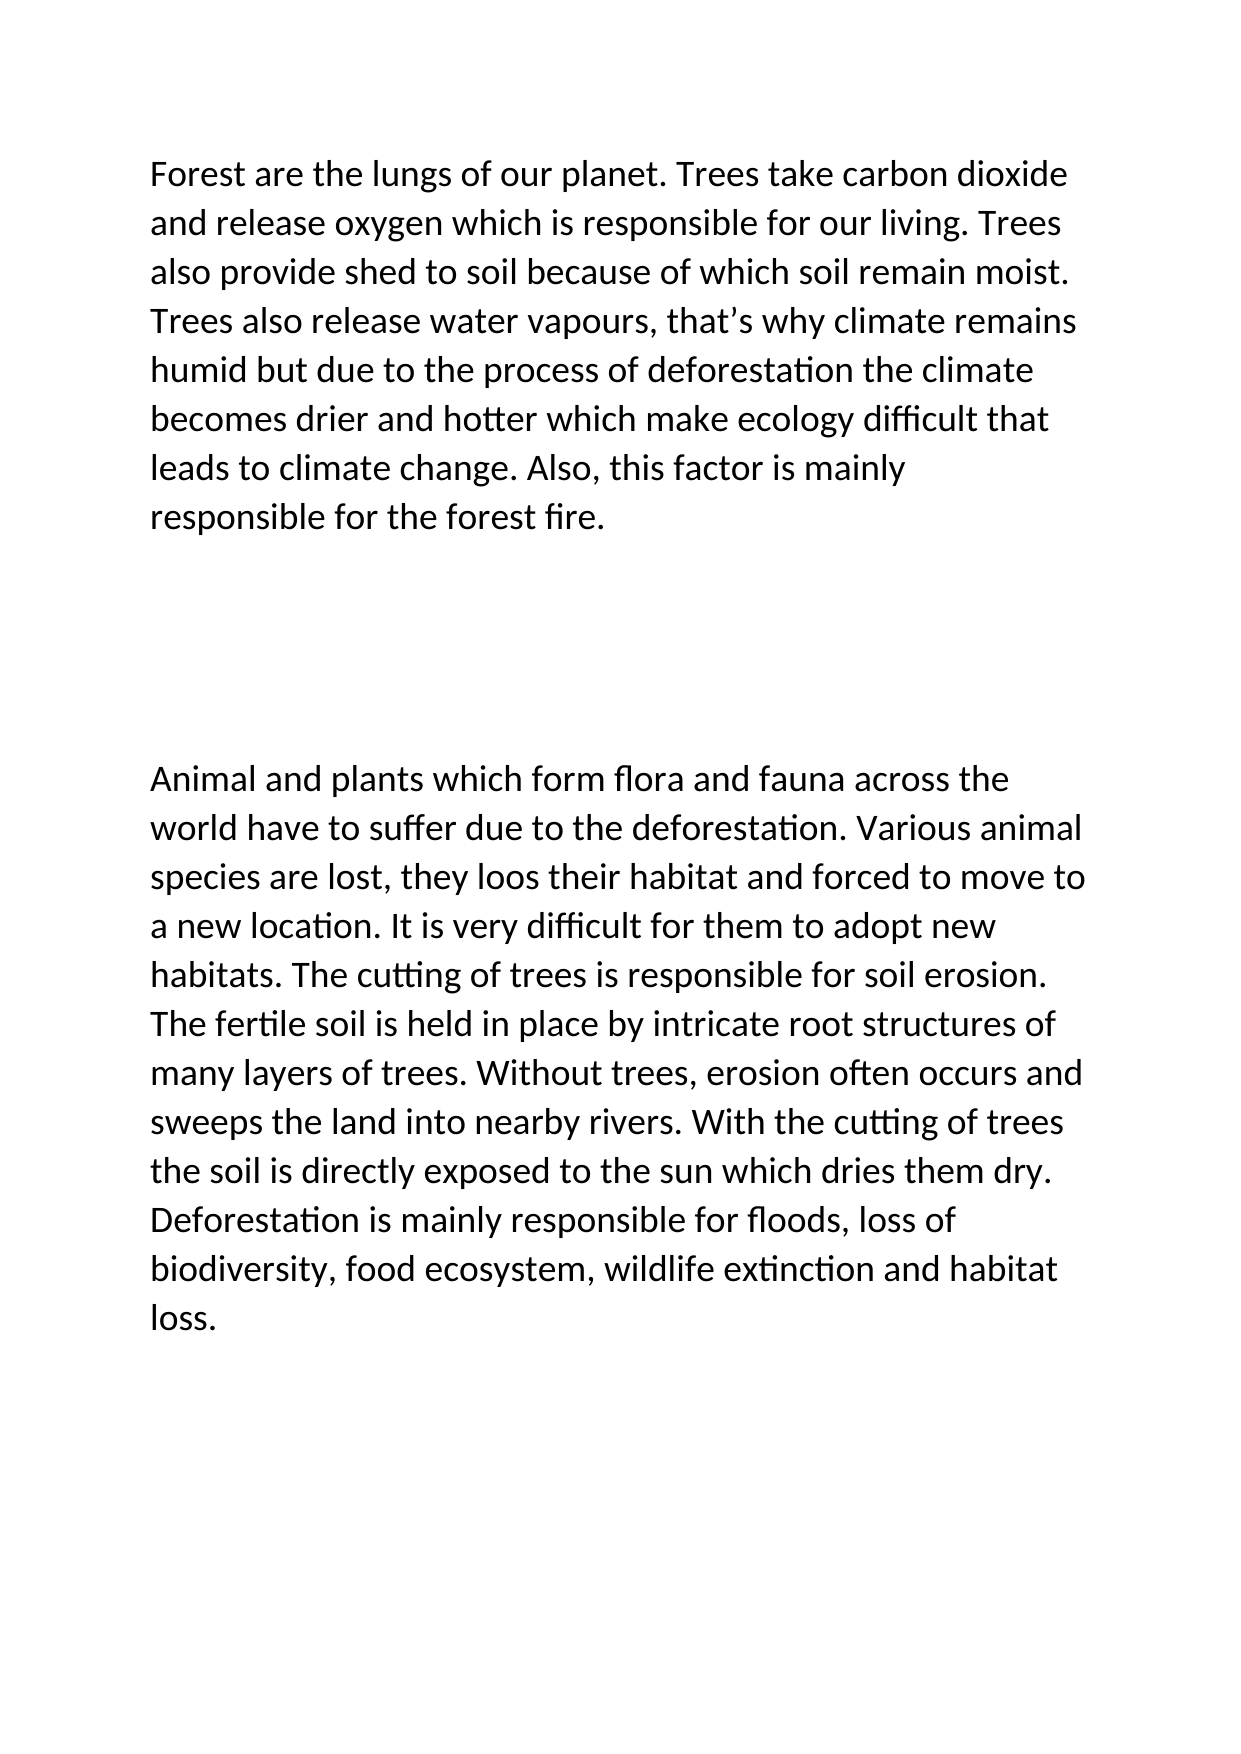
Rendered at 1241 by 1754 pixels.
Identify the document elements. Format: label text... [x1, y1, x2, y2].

text Animal and plants which form flora and fauna across the world have to suffer due to the deforestation. Various animal species are lost, they loos their habitat and forced to move to a new location. It is very difficult for them to adopt new habitats. The cutting of trees is responsible for soil erosion. The fertile soil is held in place by intricate root structures of many layers of trees. Without trees, erosion often occurs and sweeps the land into nearby rivers. With the cutting of trees the soil is directly exposed to the sun which dries them dry. Deforestation is mainly responsible for floods, loss of biodiversity, food ecosystem, wildlife extinction and habitat loss. [150, 755, 1090, 1339]
text Forest are the lungs of our planet. Trees take carbon dioxide and release oxygen which is responsible for our living. Trees also provide shed to soil because of which soil remain moist. Trees also release water vapours, that’s why climate remains humid but due to the process of deforestation the climate becomes drier and hotter which make ecology difficult that leads to climate change. Also, this factor is mainly responsible for the forest fire. [150, 150, 1090, 538]
